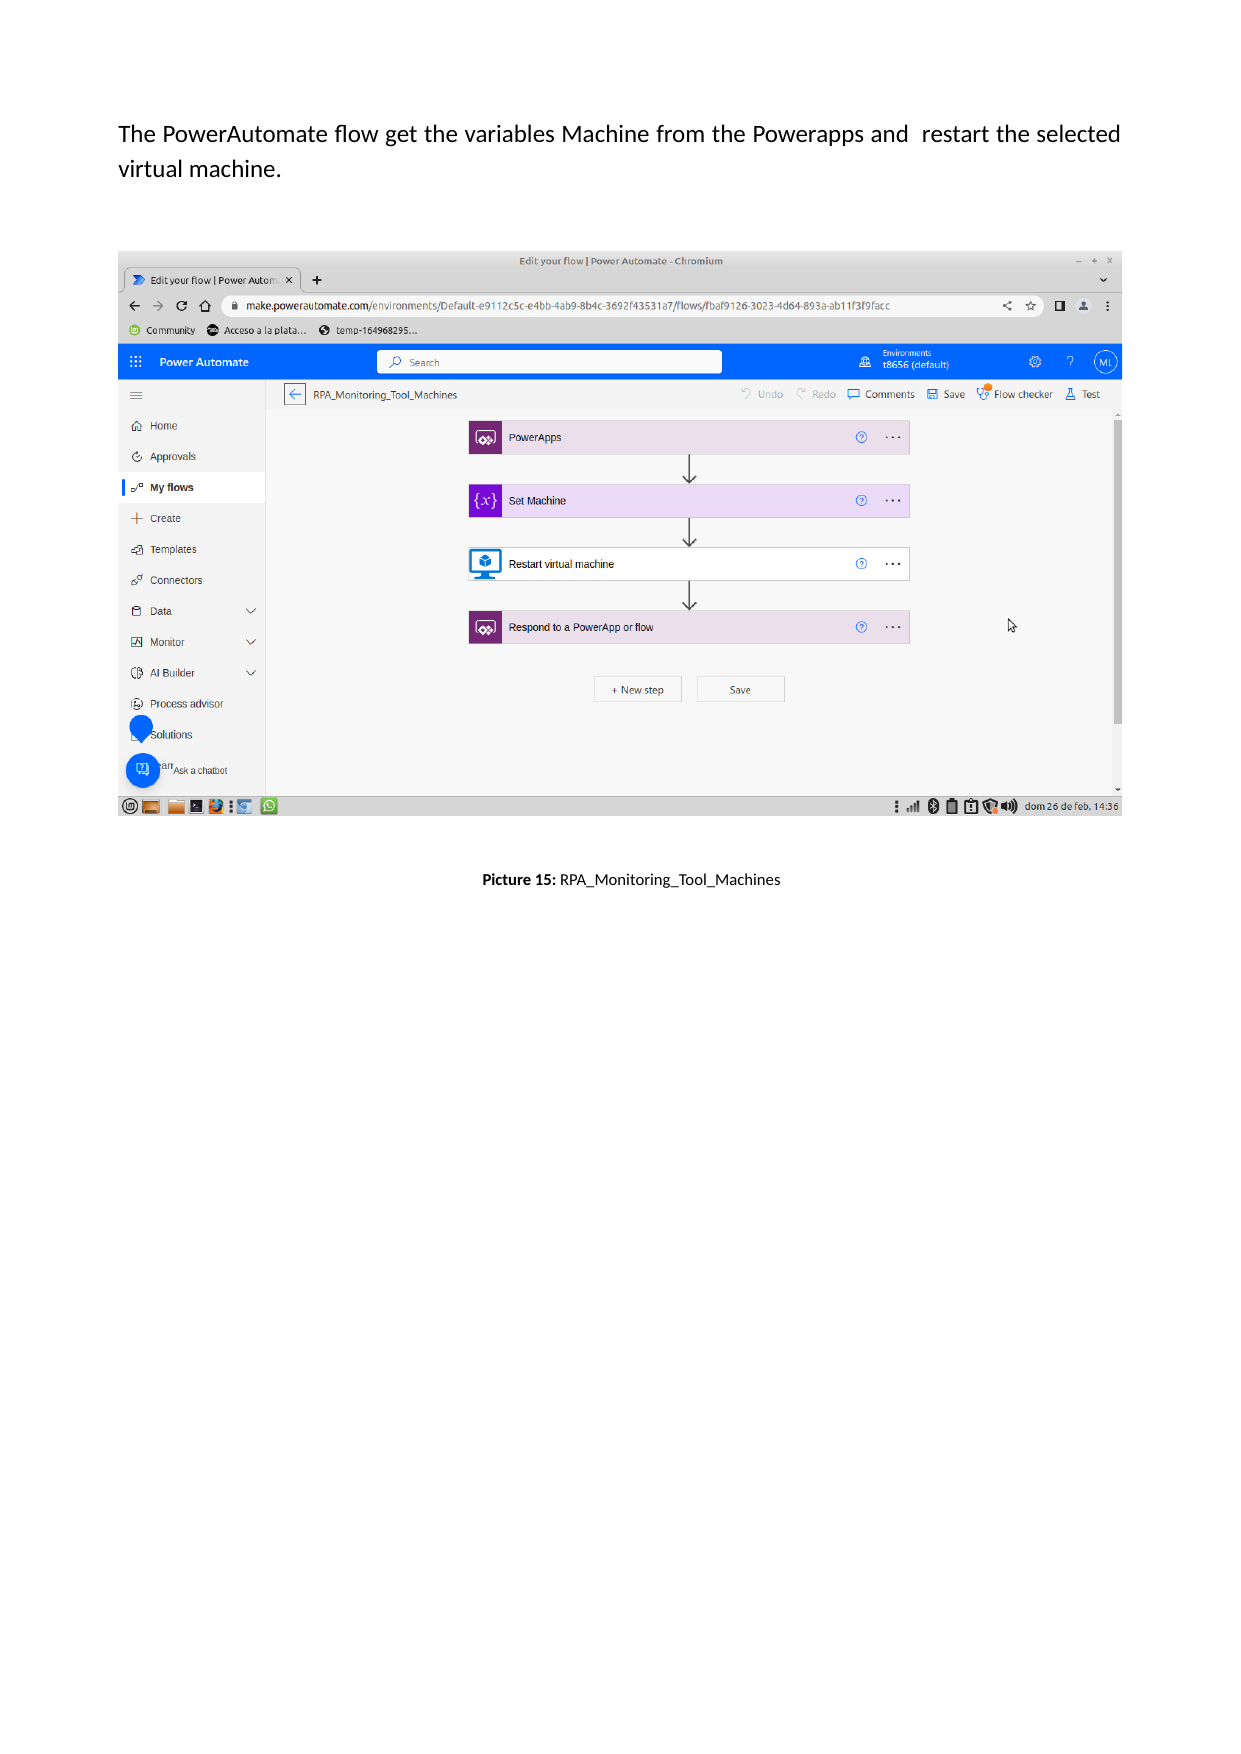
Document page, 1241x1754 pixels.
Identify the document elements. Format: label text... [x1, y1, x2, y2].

text Picture 15: RPA_Monitoring_Tool_Machines [118, 869, 1122, 890]
text The PowerAutomate flow get the variables Machine from the Powerapps and restart the selected virtual machine. [118, 118, 1122, 184]
picture [118, 251, 1123, 816]
